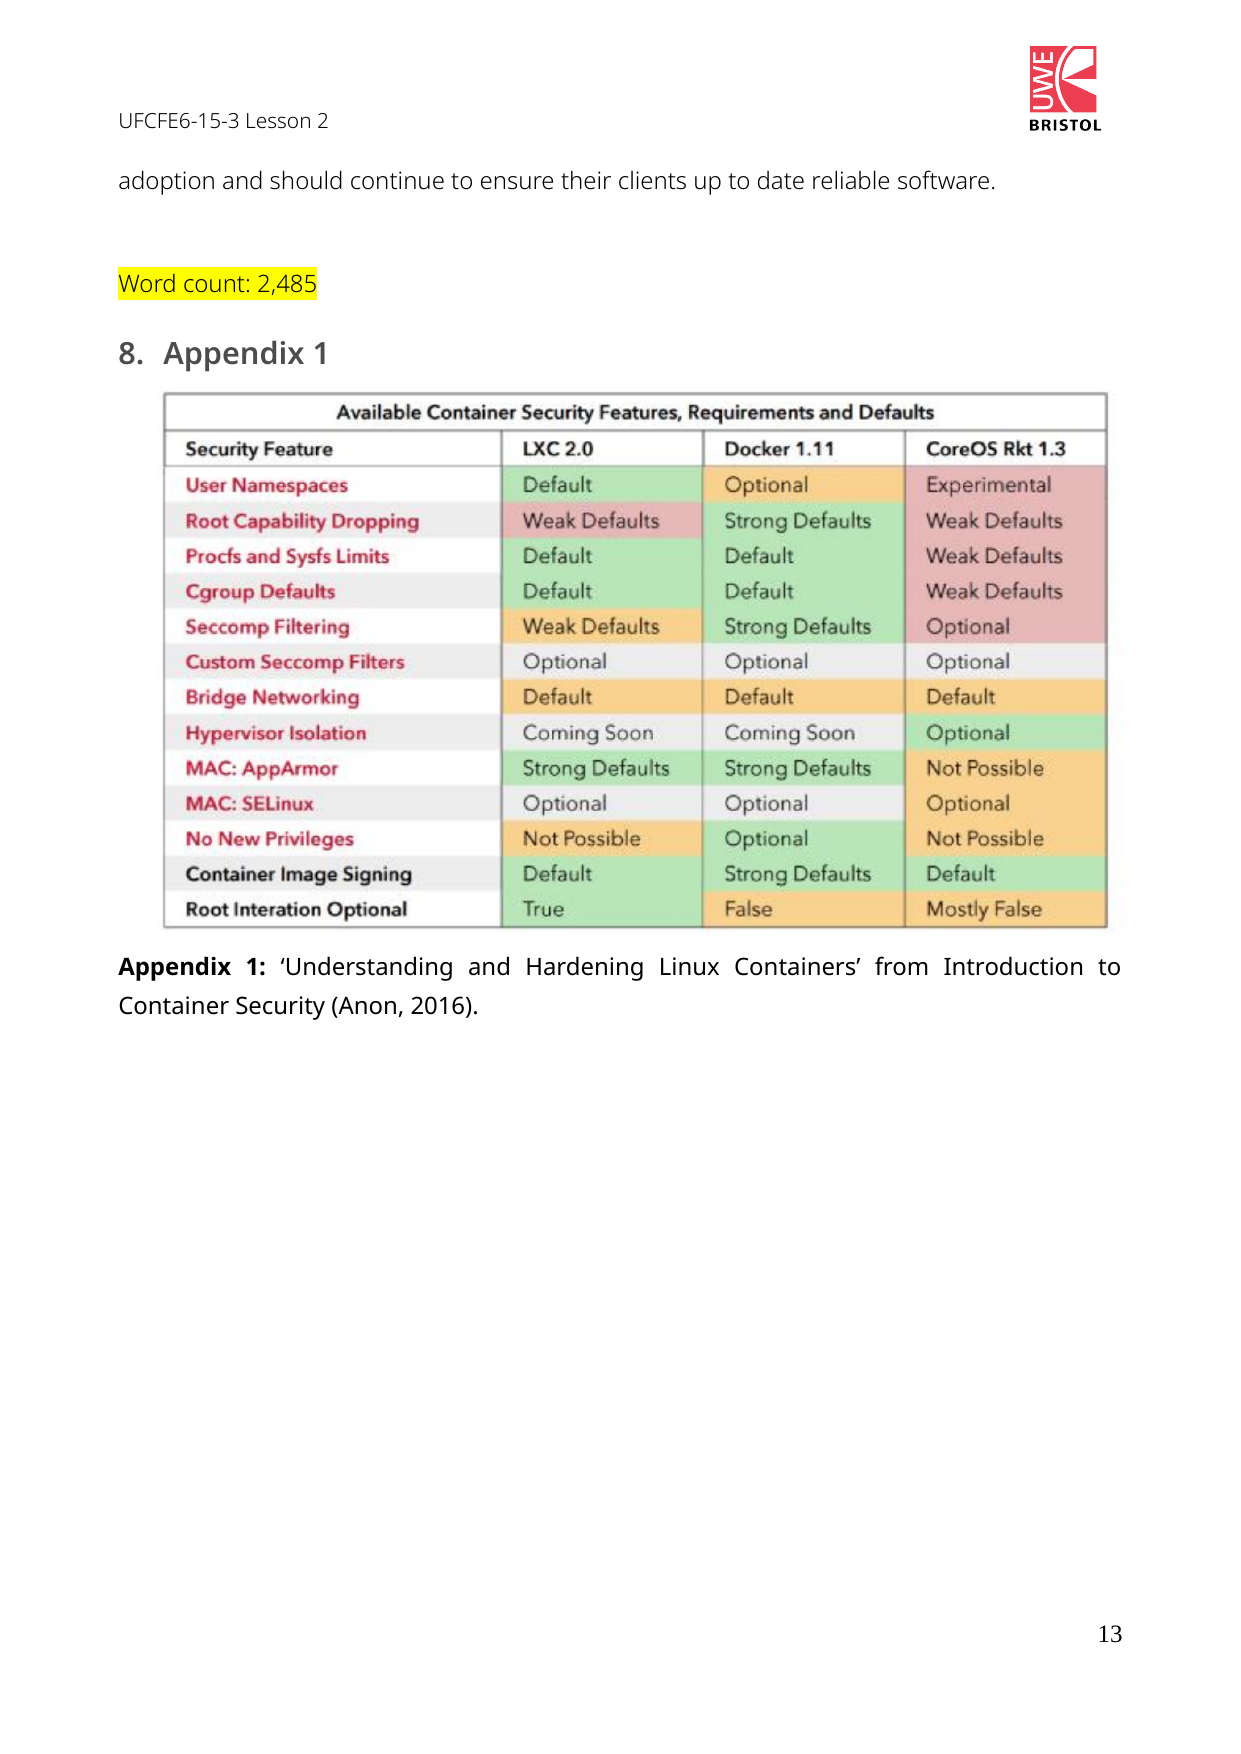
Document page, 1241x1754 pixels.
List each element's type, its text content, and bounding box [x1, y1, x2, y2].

text Appendix 1: ‘Understanding and Hardening Linux Containers’ from Introduction to Container Security (Anon, 2016). [118, 386, 1122, 1022]
picture [133, 376, 1138, 944]
subtitle Appendix 1 [118, 331, 1122, 373]
text Word count: 2,485 [118, 267, 1122, 300]
text adoption and should continue to ensure their clients up to date reliable software. [118, 164, 1122, 197]
picture [1012, 35, 1119, 141]
